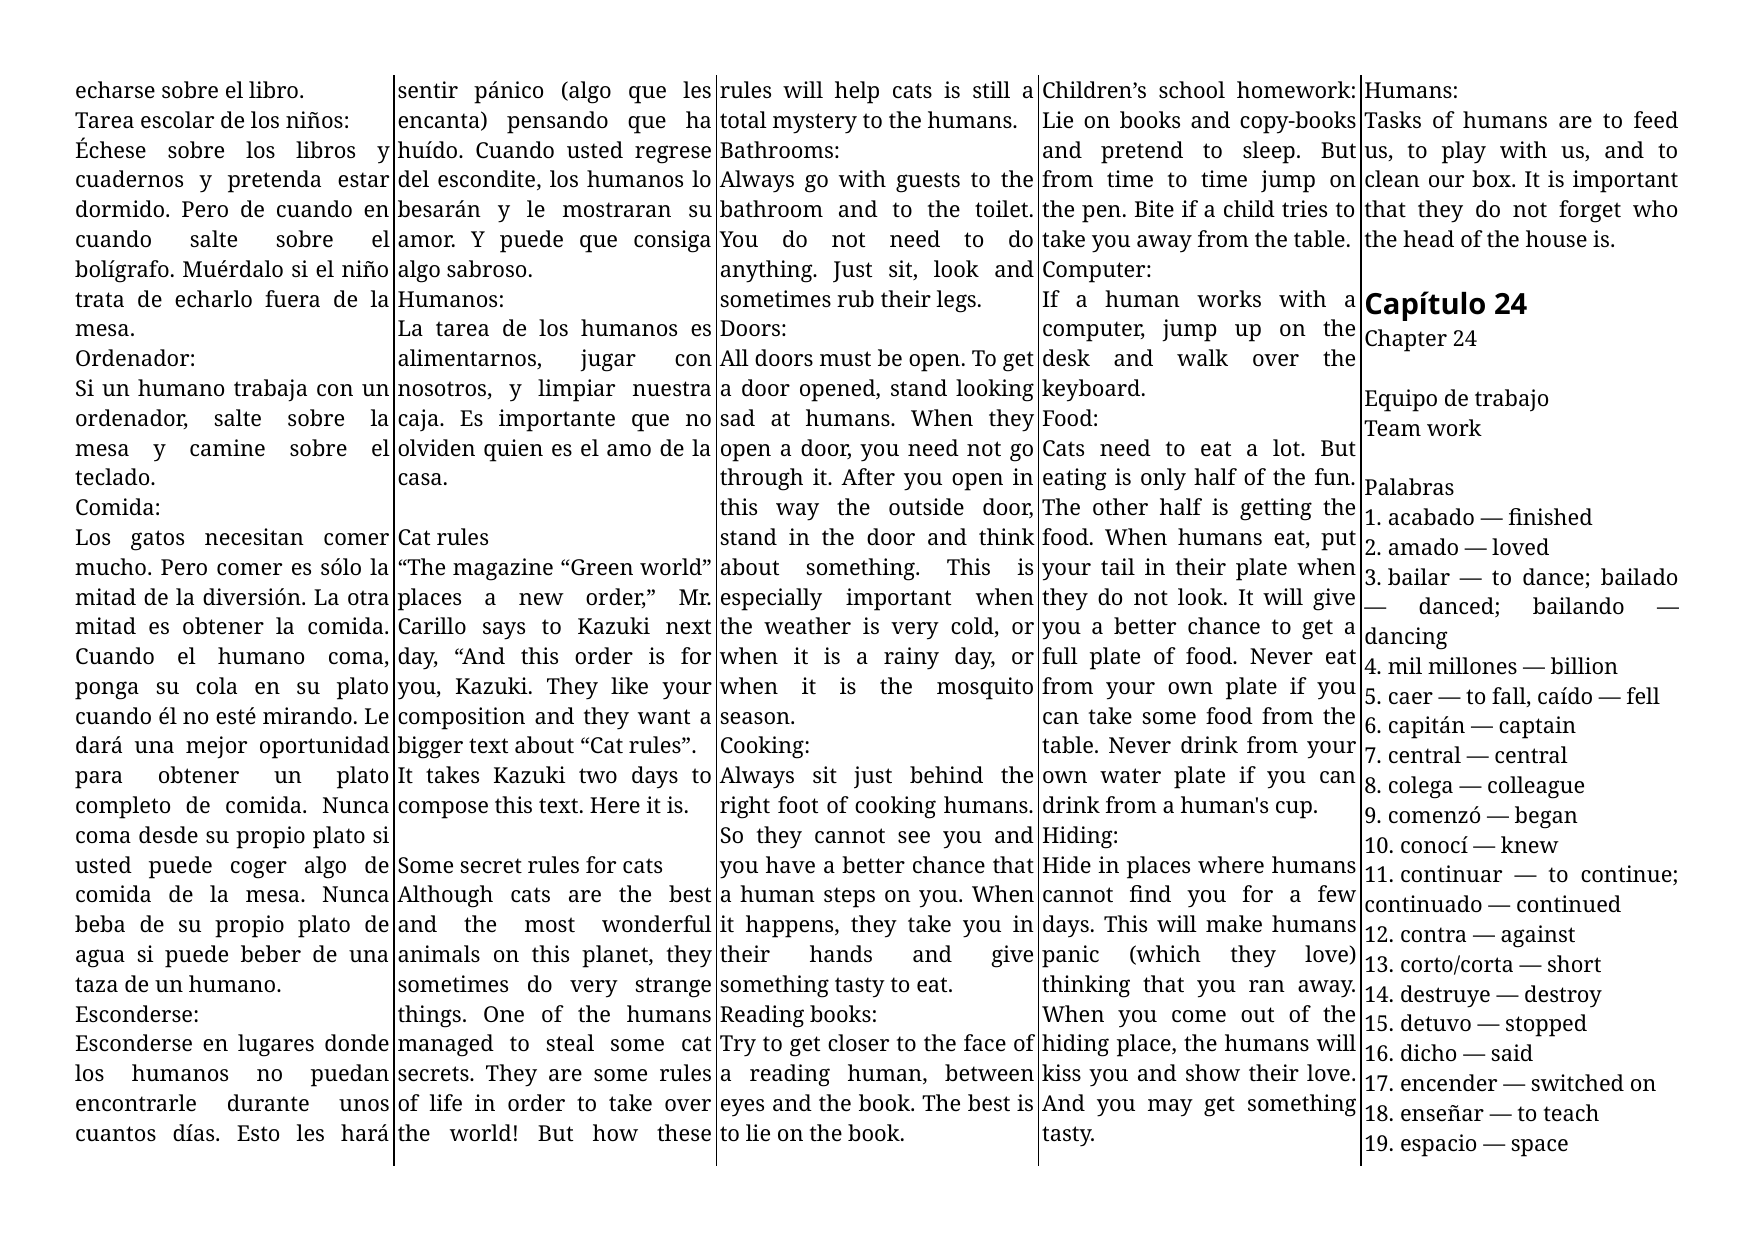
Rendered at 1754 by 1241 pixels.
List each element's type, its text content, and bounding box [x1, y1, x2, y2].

text Team work [1364, 413, 1679, 442]
text 6. capitán — captain [1364, 711, 1679, 740]
text It takes Kazuki two days to compose this text. Here it is. [397, 760, 712, 820]
text 19. espacio — space [1364, 1128, 1679, 1157]
text Humanos: [397, 283, 712, 313]
text 2. amado — loved [1364, 532, 1679, 562]
text rules will help cats is still a total mystery to the humans. [719, 75, 1034, 134]
text Reading books: [719, 998, 1034, 1028]
text Humans: [1364, 75, 1679, 105]
text 5. caer — to fall, caído — fell [1364, 681, 1679, 711]
text 1. acabado — finished [1364, 502, 1679, 532]
text Children’s school homework: Lie on books and copy-books and pretend to sleep. But from time to time jump on the pen. Bite if a child tries to take you away from the table. [1042, 75, 1357, 254]
text 10. conocí — knew [1364, 830, 1679, 859]
text 4. mil millones — billion [1364, 651, 1679, 681]
text Computer: [1042, 254, 1357, 283]
text Hiding: [1042, 820, 1357, 849]
text Tasks of humans are to feed us, to play with us, and to clean our box. It is important that they do not forget who the head of the house is. [1364, 105, 1679, 254]
text Échese sobre los libros y cuadernos y pretenda estar dormido. Pero de cuando en cuando salte sobre el bolígrafo. Muérdalo si el niño trata de echarlo fuera de la mesa. [75, 134, 390, 343]
text echarse sobre el libro. [75, 75, 390, 105]
text 15. detuvo — stopped [1364, 1008, 1679, 1038]
text Always go with guests to the bathroom and to the toilet. You do not need to do anything. Just sit, look and sometimes rub their legs. [719, 164, 1034, 313]
text Cat rules [397, 522, 712, 552]
text 18. enseñar — to teach [1364, 1098, 1679, 1128]
text Comida: [75, 492, 390, 522]
text 13. corto/corta — short [1364, 949, 1679, 979]
text Palabras [1364, 472, 1679, 502]
text 8. colega — colleague [1364, 770, 1679, 800]
text Si un humano trabaja con un ordenador, salte sobre la mesa y camine sobre el teclado. [75, 373, 390, 492]
text Food: [1042, 403, 1357, 432]
text Tarea escolar de los niños: [75, 105, 390, 134]
text 11. continuar — to continue; continuado — continued [1364, 859, 1679, 919]
text La tarea de los humanos es alimentarnos, jugar con nosotros, y limpiar nuestra caja. Es importante que no olviden quien es el amo de la casa. [397, 313, 712, 492]
text Always sit just behind the right foot of cooking humans. So they cannot see you and you have a better chance that a human steps on you. When it happens, they take you in their hands and give something tasty to eat. [719, 760, 1034, 998]
text Although cats are the best and the most wonderful animals on this planet, they sometimes do very strange things. One of the humans managed to steal some cat secrets. They are some rules of life in order to take over the world! But how these [397, 879, 712, 1147]
text Hide in places where humans cannot find you for a few days. This will make humans panic (which they love) thinking that you ran away. When you come out of the hiding place, the humans will kiss you and show their love. And you may get something tasty. [1042, 849, 1357, 1147]
text 12. contra — against [1364, 919, 1679, 949]
text Esconderse: [75, 998, 390, 1028]
text 3. bailar — to dance; bailado — danced; bailando — dancing [1364, 562, 1679, 651]
text Ordenador: [75, 343, 390, 373]
text Doors: [719, 313, 1034, 343]
text Chapter 24 [1364, 323, 1679, 353]
text Equipo de trabajo [1364, 383, 1679, 413]
text Try to get closer to the face of a reading human, between eyes and the book. The best is to lie on the book. [719, 1028, 1034, 1147]
text “The magazine “Green world” places a new order,” Mr. Carillo says to Kazuki next day, “And this order is for you, Kazuki. They like your composition and they want a bigger text about “Cat rules”. [397, 552, 712, 760]
text Some secret rules for cats [397, 849, 712, 879]
text 9. comenzó — began [1364, 800, 1679, 830]
text Los gatos necesitan comer mucho. Pero comer es sólo la mitad de la diversión. La otra mitad es obtener la comida. Cuando el humano coma, ponga su cola en su plato cuando él no esté mirando. Le dará una mejor oportunidad para obtener un plato completo de comida. Nunca coma desde su propio plato si usted puede coger algo de comida de la mesa. Nunca beba de su propio plato de agua si puede beber de una taza de un humano. [75, 522, 390, 998]
text 14. destruye — destroy [1364, 979, 1679, 1008]
subtitle Capítulo 24 [1364, 283, 1679, 323]
text All doors must be open. To get a door opened, stand looking sad at humans. When they open a door, you need not go through it. After you open in this way the outside door, stand in the door and think about something. This is especially important when the weather is very cold, or when it is a rainy day, or when it is the mosquito season. [719, 343, 1034, 730]
text Bathrooms: [719, 134, 1034, 164]
text Cats need to eat a lot. But eating is only half of the fun. The other half is getting the food. When humans eat, put your tail in their plate when they do not look. It will give you a better chance to get a full plate of food. Never eat from your own plate if you can take some food from the table. Never drink from your own water plate if you can drink from a human's cup. [1042, 432, 1357, 820]
text 7. central — central [1364, 740, 1679, 770]
text If a human works with a computer, jump up on the desk and walk over the keyboard. [1042, 283, 1357, 403]
text Cooking: [719, 730, 1034, 760]
text 16. dicho — said [1364, 1038, 1679, 1068]
text sentir pánico (algo que les encanta) pensando que ha huído. Cuando usted regrese del escondite, los humanos lo besarán y le mostraran su amor. Y puede que consiga algo sabroso. [397, 75, 712, 283]
text 17. encender — switched on [1364, 1068, 1679, 1098]
text Esconderse en lugares donde los humanos no puedan encontrarle durante unos cuantos días. Esto les hará [75, 1028, 390, 1147]
